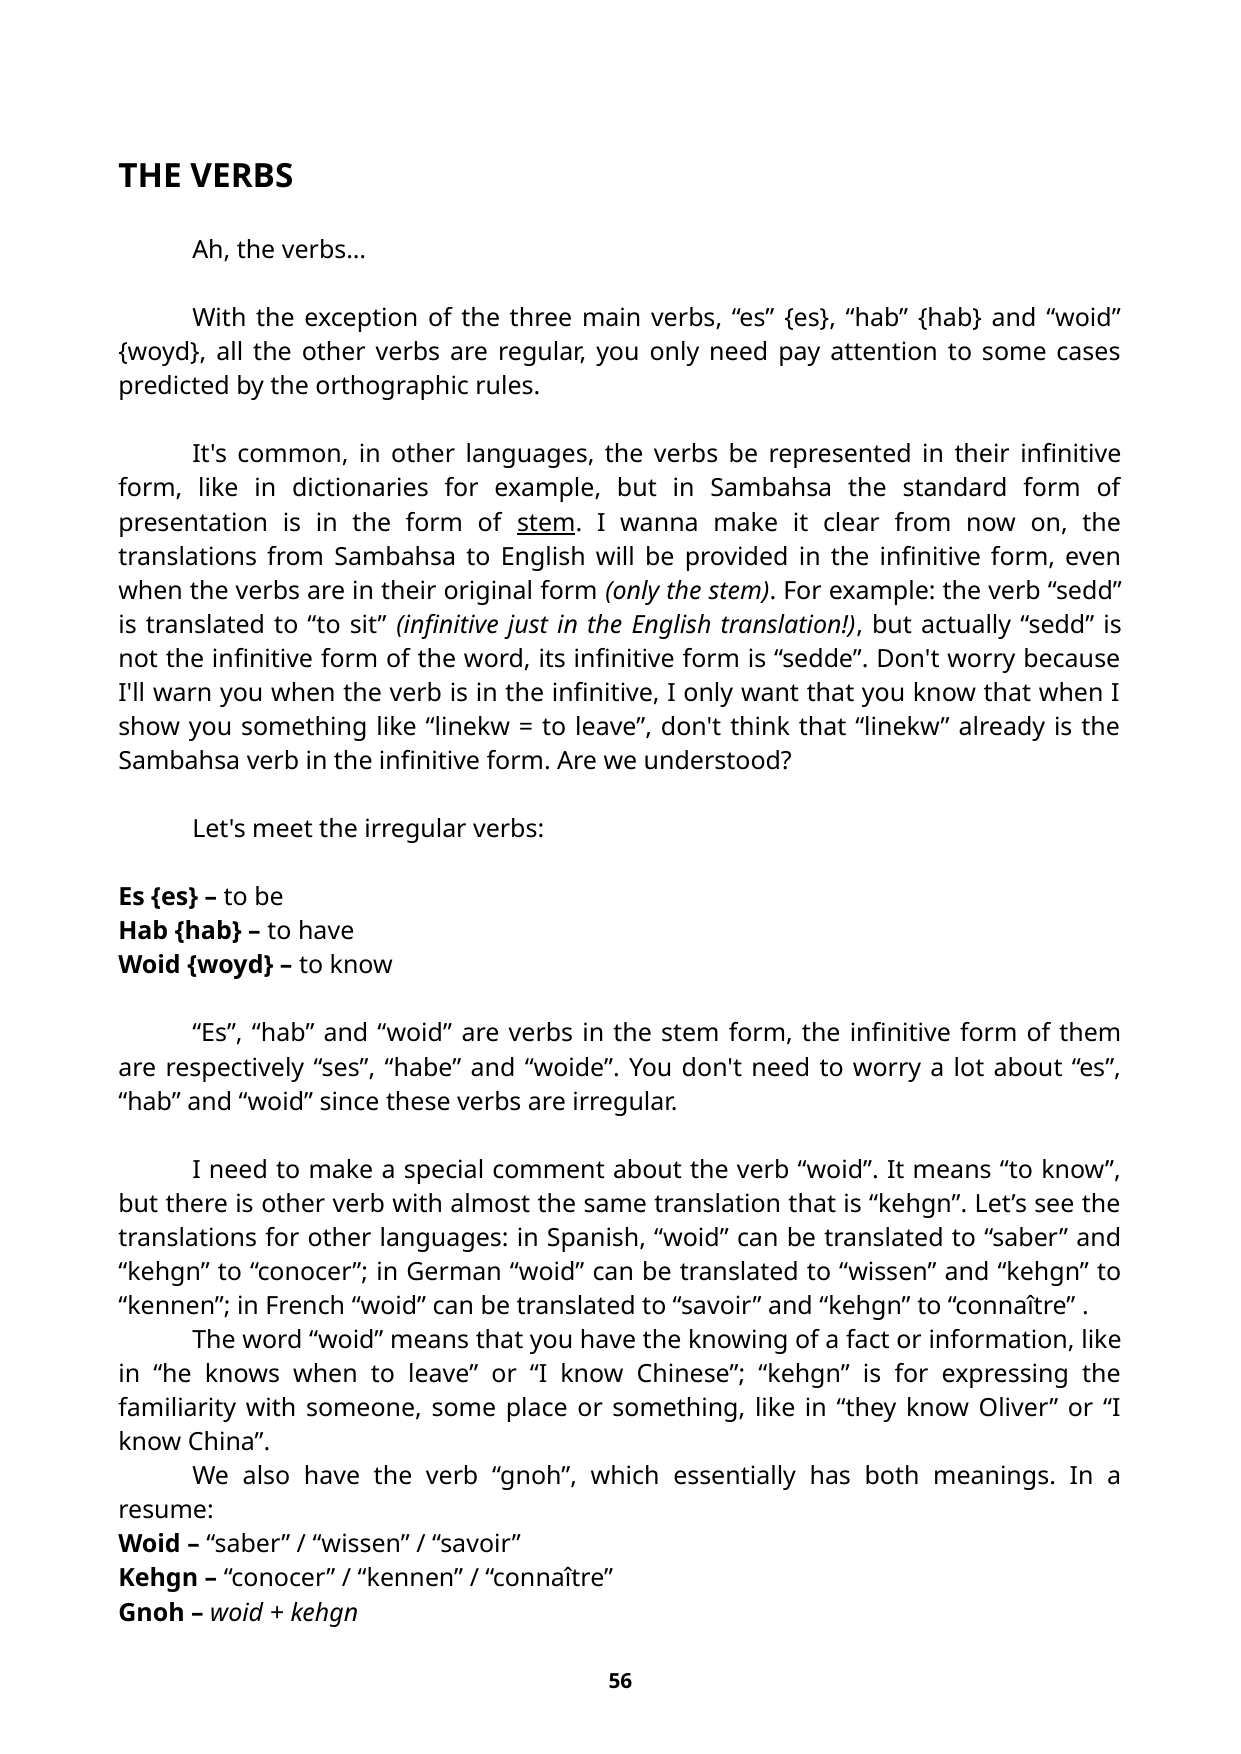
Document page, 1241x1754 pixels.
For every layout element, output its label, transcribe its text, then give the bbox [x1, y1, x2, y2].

text I need to make a special comment about the verb “woid”. It means “to know”, but there is other verb with almost the same translation that is “kehgn”. Let’s see the translations for other languages: in Spanish, “woid” can be translated to “saber” and “kehgn” to “conocer”; in German “woid” can be translated to “wissen” and “kehgn” to “kennen”; in French “woid” can be translated to “savoir” and “kehgn” to “connaître” . [118, 1151, 1122, 1322]
text With the exception of the three main verbs, “es” {es}, “hab” {hab} and “woid” {woyd}, all the other verbs are regular, you only need pay attention to some cases predicted by the orthographic rules. [118, 300, 1122, 402]
subtitle THE VERBS [118, 152, 1122, 198]
text Gnoh – woid + kehgn [118, 1594, 1122, 1628]
text Ah, the verbs… [118, 232, 1122, 266]
text Es {es} – to be [118, 879, 1122, 913]
text The word “woid” means that you have the knowing of a fact or information, like in “he knows when to leave” or “I know Chinese”; “kehgn” is for expressing the familiarity with someone, some place or something, like in “they know Oliver” or “I know China”. [118, 1322, 1122, 1458]
text “Es”, “hab” and “woid” are verbs in the stem form, the infinitive form of them are respectively “ses”, “habe” and “woide”. You don't need to worry a lot about “es”, “hab” and “woid” since these verbs are irregular. [118, 1015, 1122, 1117]
text Woid – “saber” / “wissen” / “savoir” [118, 1526, 1122, 1560]
text Let's meet the irregular verbs: [118, 811, 1122, 845]
text It's common, in other languages, the verbs be represented in their infinitive form, like in dictionaries for example, but in Sambahsa the standard form of presentation is in the form of stem. I wanna make it clear from now on, the translations from Sambahsa to English will be provided in the infinitive form, even when the verbs are in their original form (only the stem). For example: the verb “sedd” is translated to “to sit” (infinitive just in the English translation!), but actually “sedd” is not the infinitive form of the word, its infinitive form is “sedde”. Don't worry because I'll warn you when the verb is in the infinitive, I only want that you know that when I show you something like “linekw = to leave”, don't think that “linekw” already is the Sambahsa verb in the infinitive form. Are we understood? [118, 436, 1122, 777]
text Woid {woyd} – to know [118, 947, 1122, 981]
text Kehgn – “conocer” / “kennen” / “connaître” [118, 1560, 1122, 1594]
text We also have the verb “gnoh”, which essentially has both meanings. In a resume: [118, 1458, 1122, 1526]
text Hab {hab} – to have [118, 913, 1122, 947]
